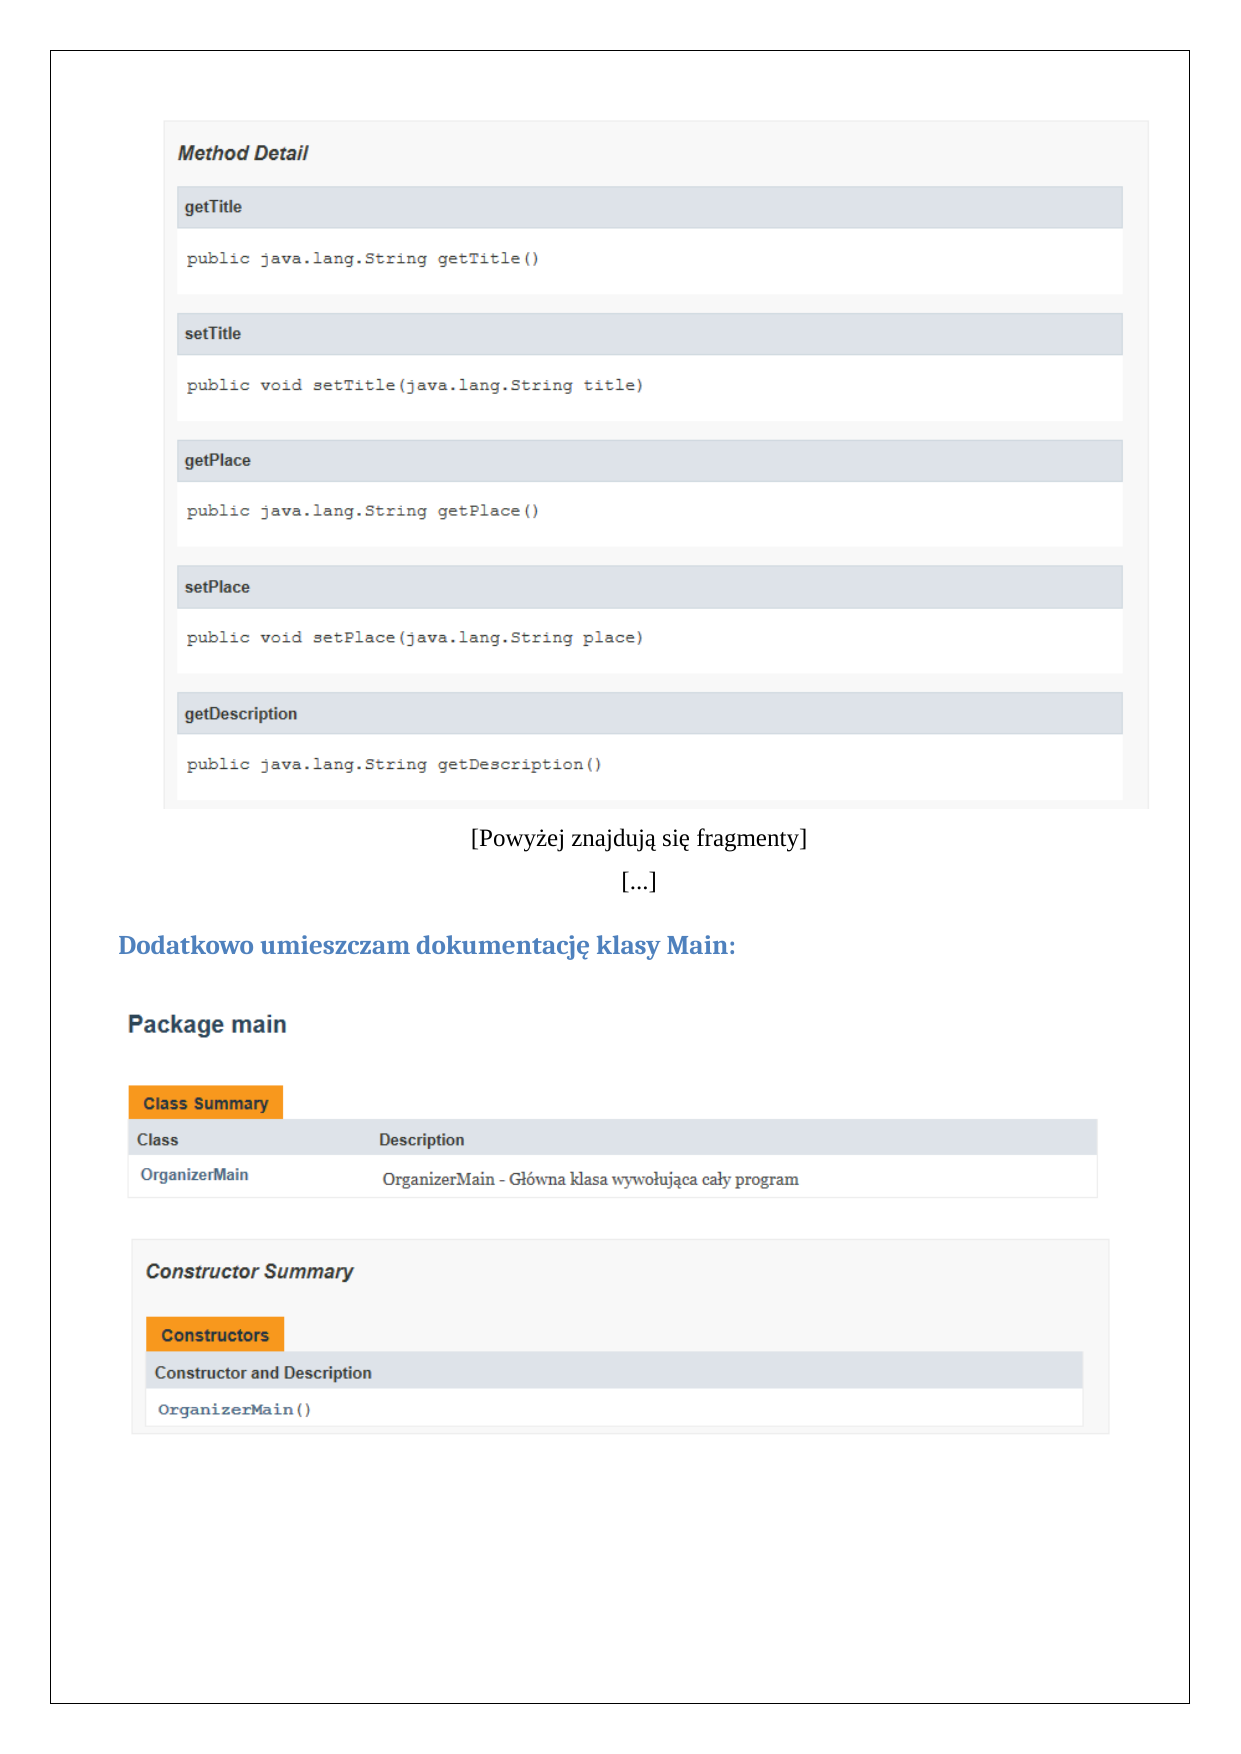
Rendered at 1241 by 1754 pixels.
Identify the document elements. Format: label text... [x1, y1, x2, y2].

text [...] [156, 866, 1122, 895]
text [Powyżej znajdują się fragmenty] [156, 823, 1122, 852]
subtitle Dodatkowo umieszczam dokumentację klasy Main: [118, 930, 1122, 961]
